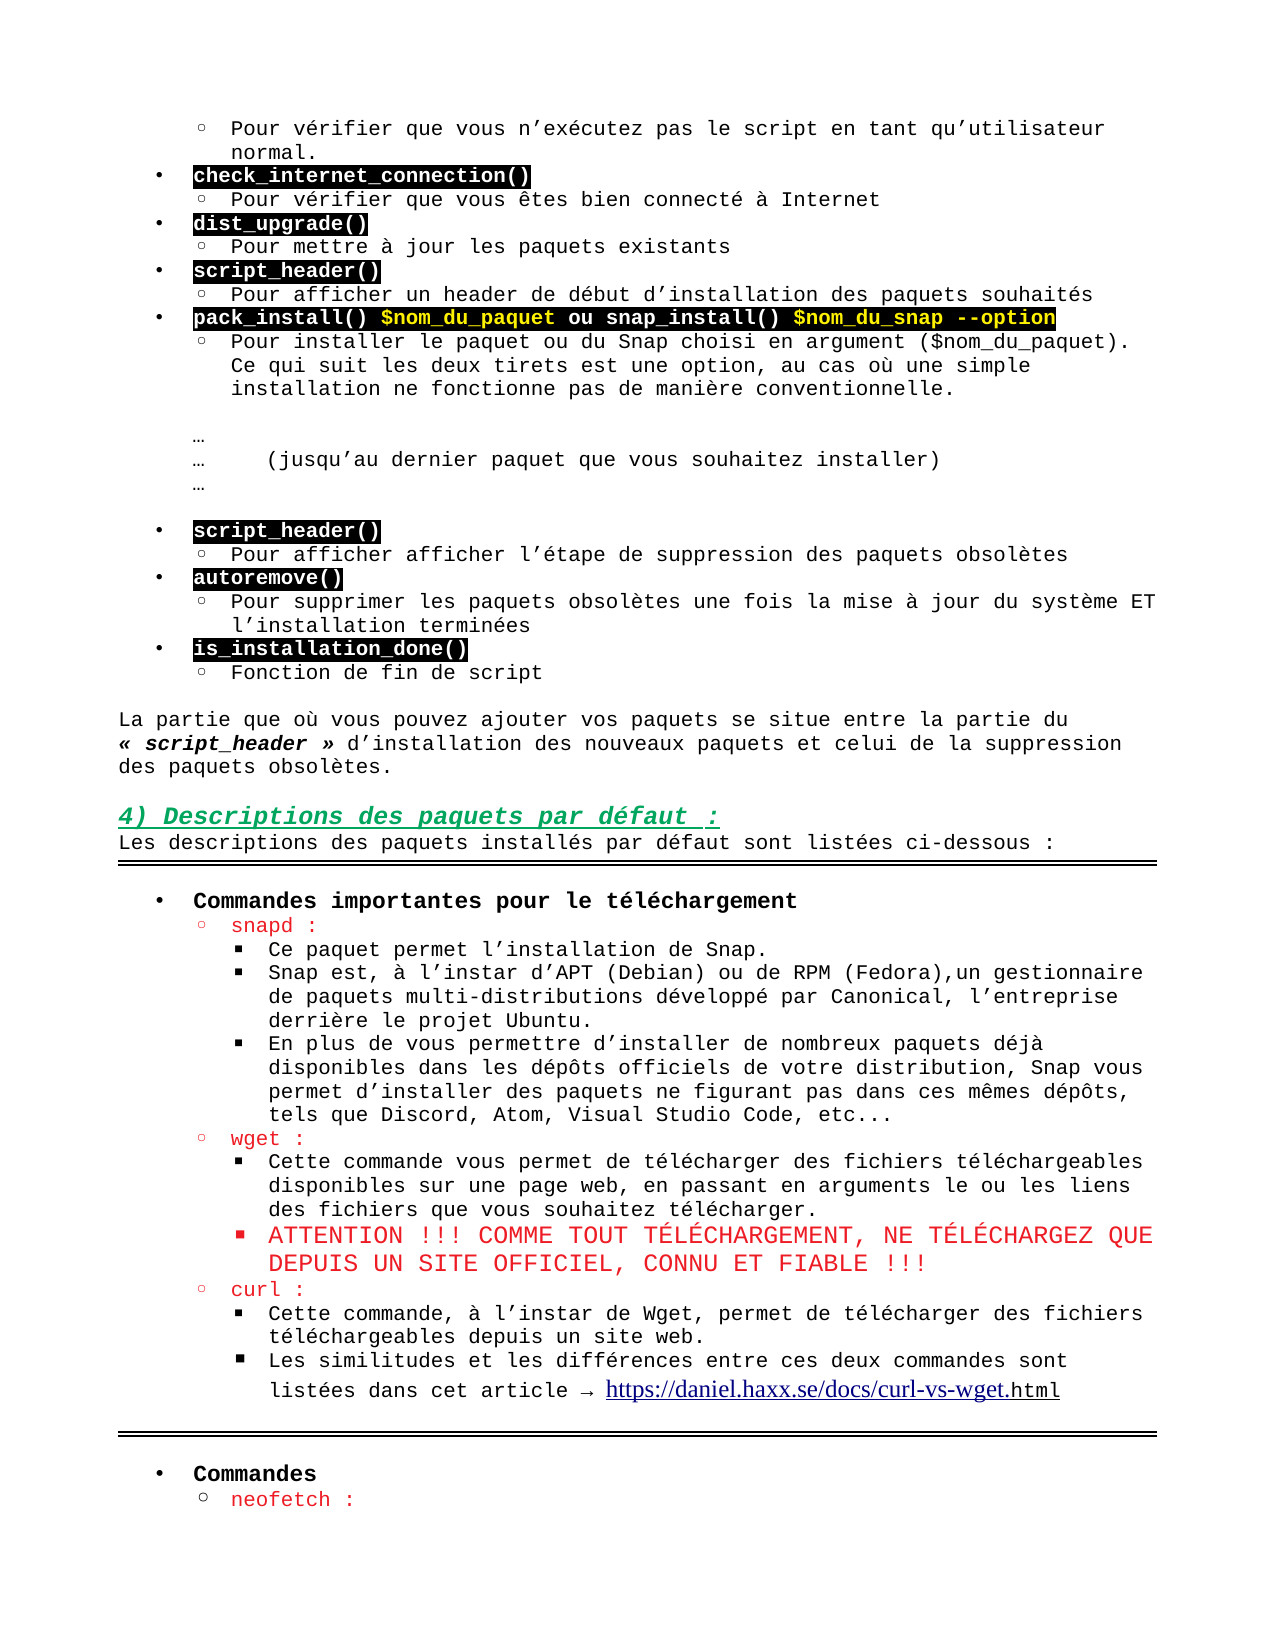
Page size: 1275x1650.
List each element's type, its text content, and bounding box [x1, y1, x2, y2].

text La partie que où vous pouvez ajouter vos paquets se situe entre la partie du « script_header » d’installation des nouveaux paquets et celui de la suppression des paquets obsolètes. [118, 709, 1157, 780]
list Cette commande vous permet de télécharger des fichiers téléchargeables disponibles sur une page web, en passant en arguments le ou les liens des fichiers que vous souhaitez télécharger. [231, 1152, 1157, 1222]
list Ce paquet permet l’installation de Snap. [231, 939, 1157, 962]
list neofetch : [193, 1488, 1157, 1512]
list autoremove() [156, 567, 1157, 591]
list Fonction de fin de script [193, 662, 1157, 686]
list wget : [193, 1128, 1157, 1152]
list curl : [193, 1279, 1157, 1303]
list Pour vérifier que vous n’exécutez pas le script en tant qu’utilisateur normal. [193, 118, 1157, 165]
list pack_install() $nom_du_paquet ou snap_install() $nom_du_snap --option [156, 307, 1157, 331]
text 4) Descriptions des paquets par défaut : [118, 804, 1157, 832]
list is_installation_done() [156, 638, 1157, 662]
list check_internet_connection() [156, 165, 1157, 189]
text … [118, 473, 1157, 496]
list Pour supprimer les paquets obsolètes une fois la mise à jour du système ET l’installation terminées [193, 591, 1157, 638]
list Pour installer le paquet ou du Snap choisi en argument ($nom_du_paquet). Ce qui suit les deux tirets est une option, au cas où une simple installation ne fonctionne pas de manière conventionnelle. [193, 331, 1157, 402]
list dist_upgrade() [156, 213, 1157, 236]
list Pour vérifier que vous êtes bien connecté à Internet [193, 189, 1157, 213]
list Pour mettre à jour les paquets existants [193, 236, 1157, 260]
list script_header() [156, 260, 1157, 284]
text … (jusqu’au dernier paquet que vous souhaitez installer) [118, 449, 1157, 473]
list Snap est, à l’instar d’APT (Debian) ou de RPM (Fedora),un gestionnaire de paquets multi-distributions développé par Canonical, l’entreprise derrière le projet Ubuntu. [231, 962, 1157, 1033]
list Pour afficher afficher l’étape de suppression des paquets obsolètes [193, 544, 1157, 567]
list Commandes importantes pour le téléchargement [156, 889, 1157, 915]
list En plus de vous permettre d’installer de nombreux paquets déjà disponibles dans les dépôts officiels de votre distribution, Snap vous permet d’installer des paquets ne figurant pas dans ces mêmes dépôts, tels que Discord, Atom, Visual Studio Code, etc... [231, 1033, 1157, 1128]
list Commandes [156, 1463, 1157, 1488]
list Pour afficher un header de début d’installation des paquets souhaités [193, 284, 1157, 307]
text … [118, 426, 1157, 449]
text Les descriptions des paquets installés par défaut sont listées ci-dessous : [118, 832, 1157, 860]
list Cette commande, à l’instar de Wget, permet de télécharger des fichiers téléchargeables depuis un site web. [231, 1303, 1157, 1350]
list script_header() [156, 520, 1157, 544]
list snapd : [193, 915, 1157, 939]
list Les similitudes et les différences entre ces deux commandes sont listées dans cet article → https://daniel.haxx.se/docs/curl-vs-wget.html [231, 1350, 1157, 1403]
list ATTENTION !!! COMME TOUT TÉLÉCHARGEMENT, NE TÉLÉCHARGEZ QUE DEPUIS UN SITE OFFICIEL, CONNU ET FIABLE !!! [231, 1222, 1157, 1279]
